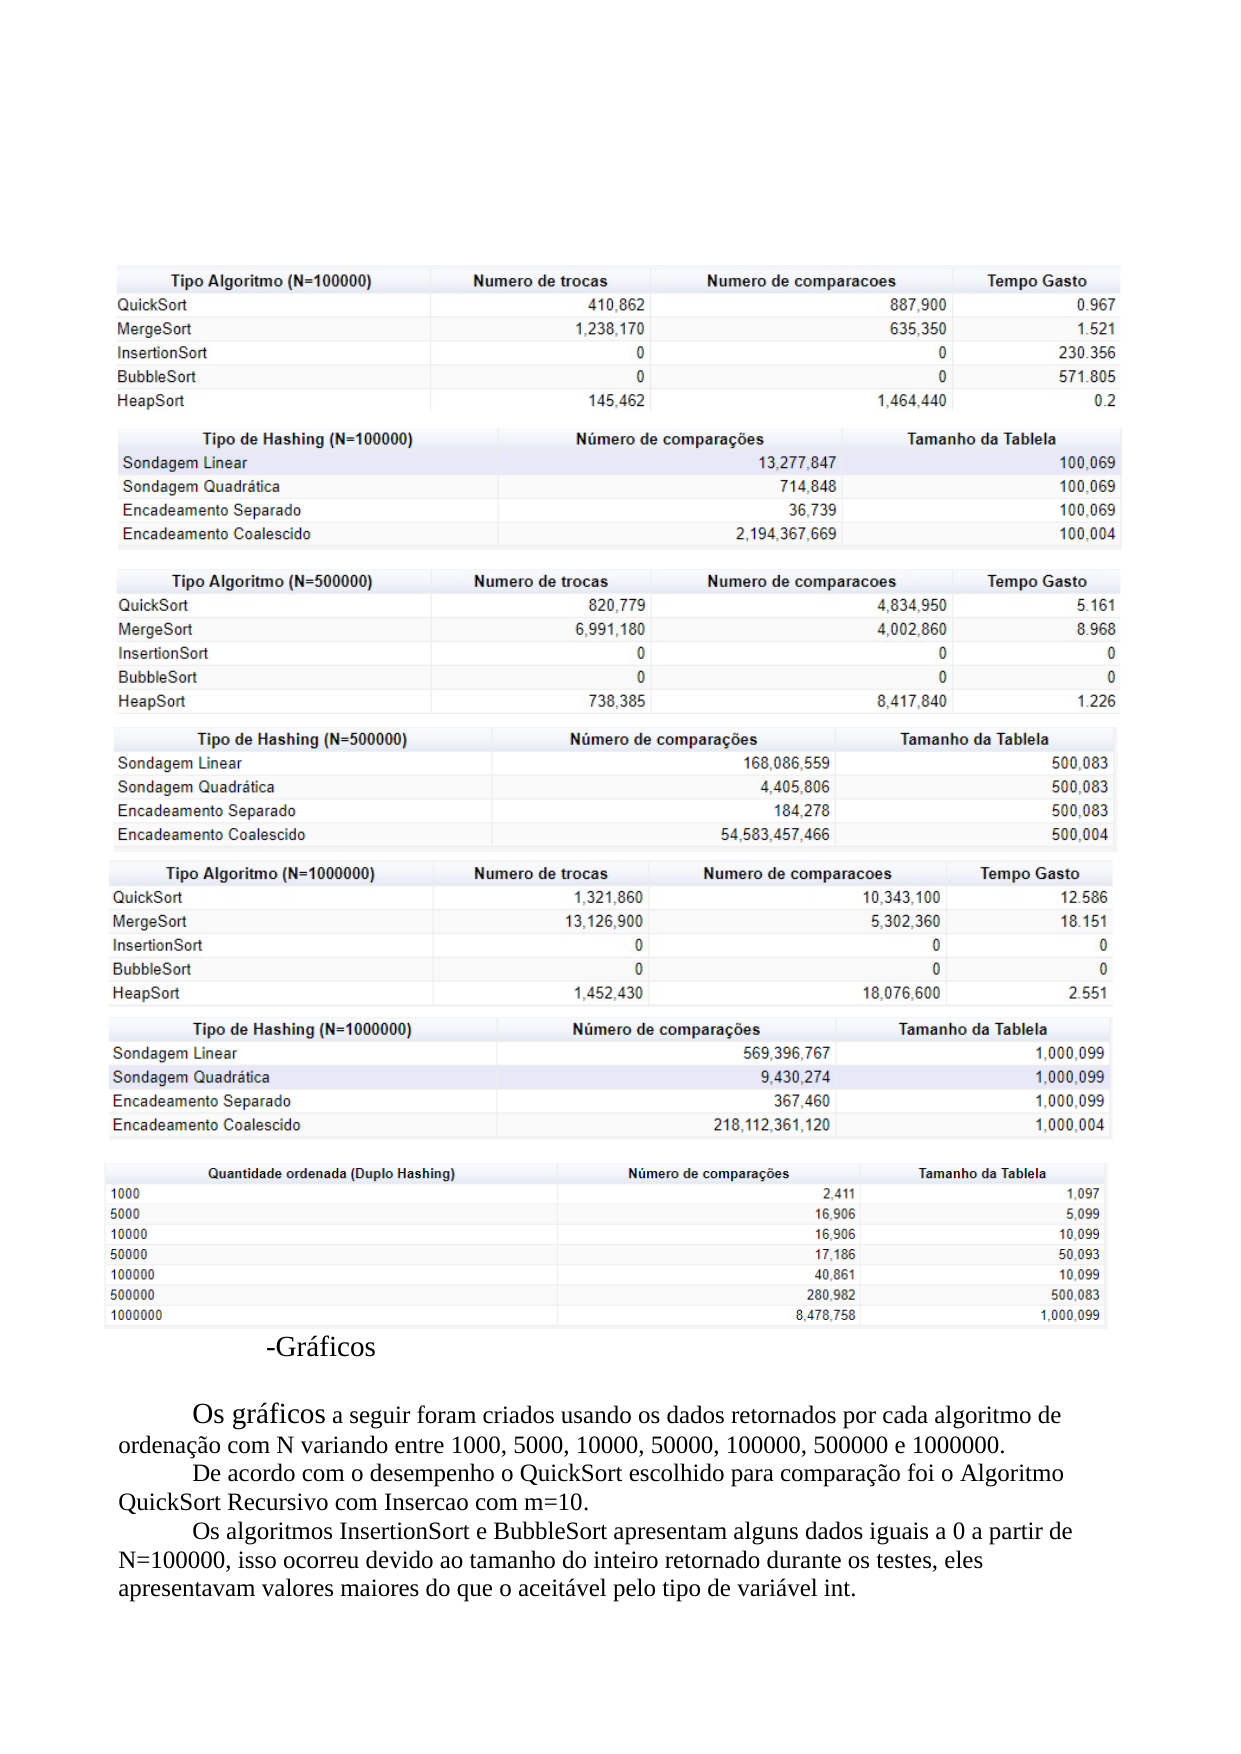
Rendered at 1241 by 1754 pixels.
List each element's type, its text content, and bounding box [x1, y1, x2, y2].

text Os gráficos a seguir foram criados usando os dados retornados por cada algoritmo de ordenação com N variando entre 1000, 5000, 10000, 50000, 100000, 500000 e 1000000. [118, 1396, 1122, 1458]
picture [118, 428, 1123, 550]
picture [113, 727, 1118, 852]
picture [108, 1017, 1113, 1140]
picture [104, 1163, 1108, 1329]
picture [116, 569, 1121, 714]
text Os algoritmos InsertionSort e BubbleSort apresentam alguns dados iguais a 0 a partir de N=100000, isso ocorreu devido ao tamanho do inteiro retornado durante os testes, eles apresentavam valores maiores do que o aceitável pelo tipo de variável int. [118, 1516, 1122, 1602]
picture [116, 265, 1121, 411]
text [118, 233, 1122, 428]
text -Gráficos [118, 550, 1122, 1363]
picture [108, 860, 1113, 1007]
text De acordo com o desempenho o QuickSort escolhido para comparação foi o Algoritmo QuickSort Recursivo com Insercao com m=10. [118, 1458, 1122, 1516]
